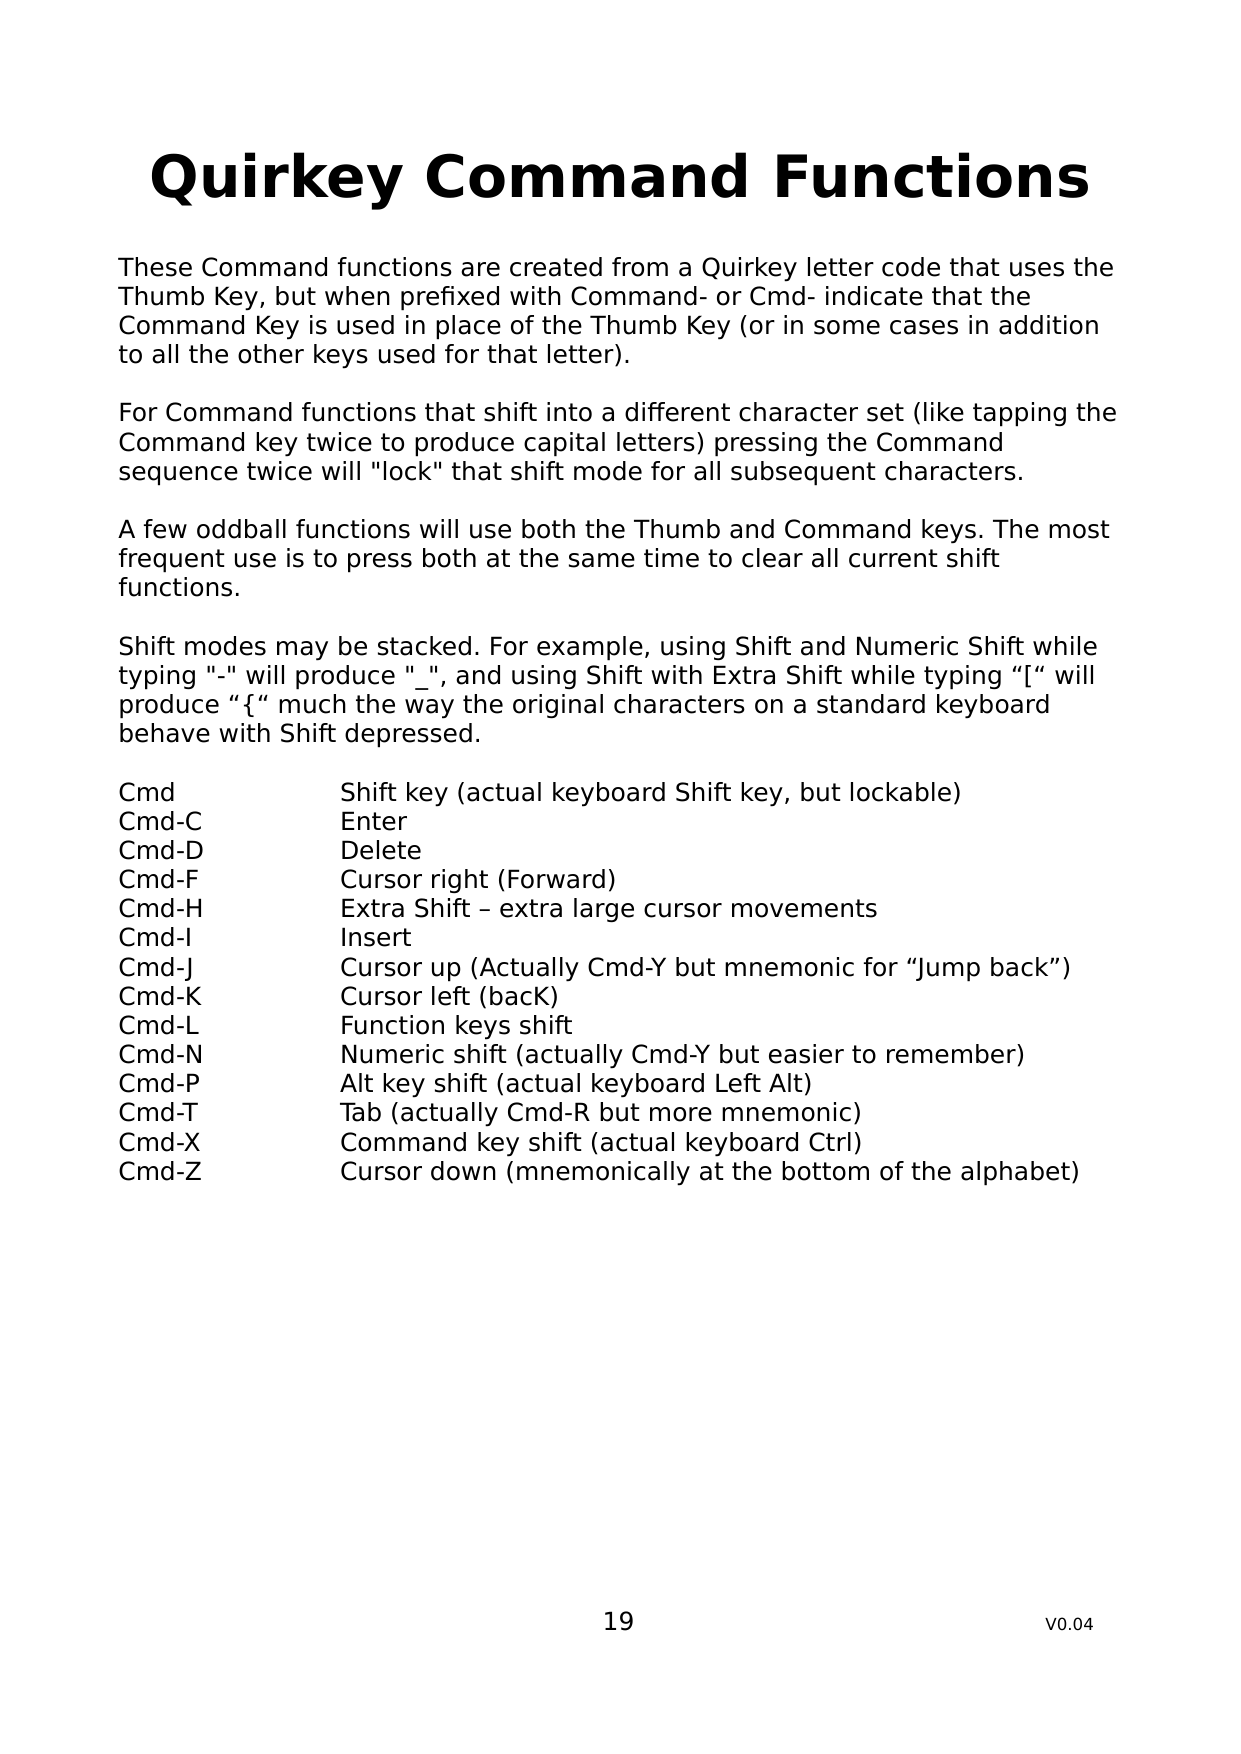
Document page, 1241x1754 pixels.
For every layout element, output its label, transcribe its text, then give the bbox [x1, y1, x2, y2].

text Cmd-N Numeric shift (actually Cmd-Y but easier to remember) [118, 1040, 1122, 1069]
text Cmd-P Alt key shift (actual keyboard Left Alt) [118, 1069, 1122, 1098]
text These Command functions are created from a Quirkey letter code that uses the Thumb Key, but when prefixed with Command- or Cmd- indicate that the Command Key is used in place of the Thumb Key (or in some cases in addition to all the other keys used for that letter). [118, 253, 1122, 369]
text Cmd-K Cursor left (bacK) [118, 982, 1122, 1011]
text typing "-" will produce "_", and using Shift with Extra Shift while typing “[“ will produce “{“ much the way the original characters on a standard keyboard behave with Shift depressed. [118, 661, 1122, 748]
text Cmd-H Extra Shift – extra large cursor movements [118, 894, 1122, 923]
text Cmd-F Cursor right (Forward) [118, 865, 1122, 894]
text Cmd-T Tab (actually Cmd-R but more mnemonic) [118, 1098, 1122, 1128]
text Cmd-J Cursor up (Actually Cmd-Y but mnemonic for “Jump back”) [118, 953, 1122, 982]
text A few oddball functions will use both the Thumb and Command keys. The most frequent use is to press both at the same time to clear all current shift functions. [118, 515, 1122, 603]
text Cmd-D Delete [118, 836, 1122, 865]
text Cmd-Z Cursor down (mnemonically at the bottom of the alphabet) [118, 1157, 1122, 1186]
text Cmd-X Command key shift (actual keyboard Ctrl) [118, 1128, 1122, 1157]
text Shift modes may be stacked. For example, using Shift and Numeric Shift while [118, 632, 1122, 661]
text Cmd-L Function keys shift [118, 1011, 1122, 1040]
text For Command functions that shift into a different character set (like tapping the Command key twice to produce capital letters) pressing the Command sequence twice will "lock" that shift mode for all subsequent characters. [118, 398, 1122, 486]
text Cmd-I Insert [118, 923, 1122, 953]
title Quirkey Command Functions [118, 143, 1122, 211]
text Cmd-C Enter [118, 807, 1122, 836]
text Cmd Shift key (actual keyboard Shift key, but lockable) [118, 778, 1122, 807]
